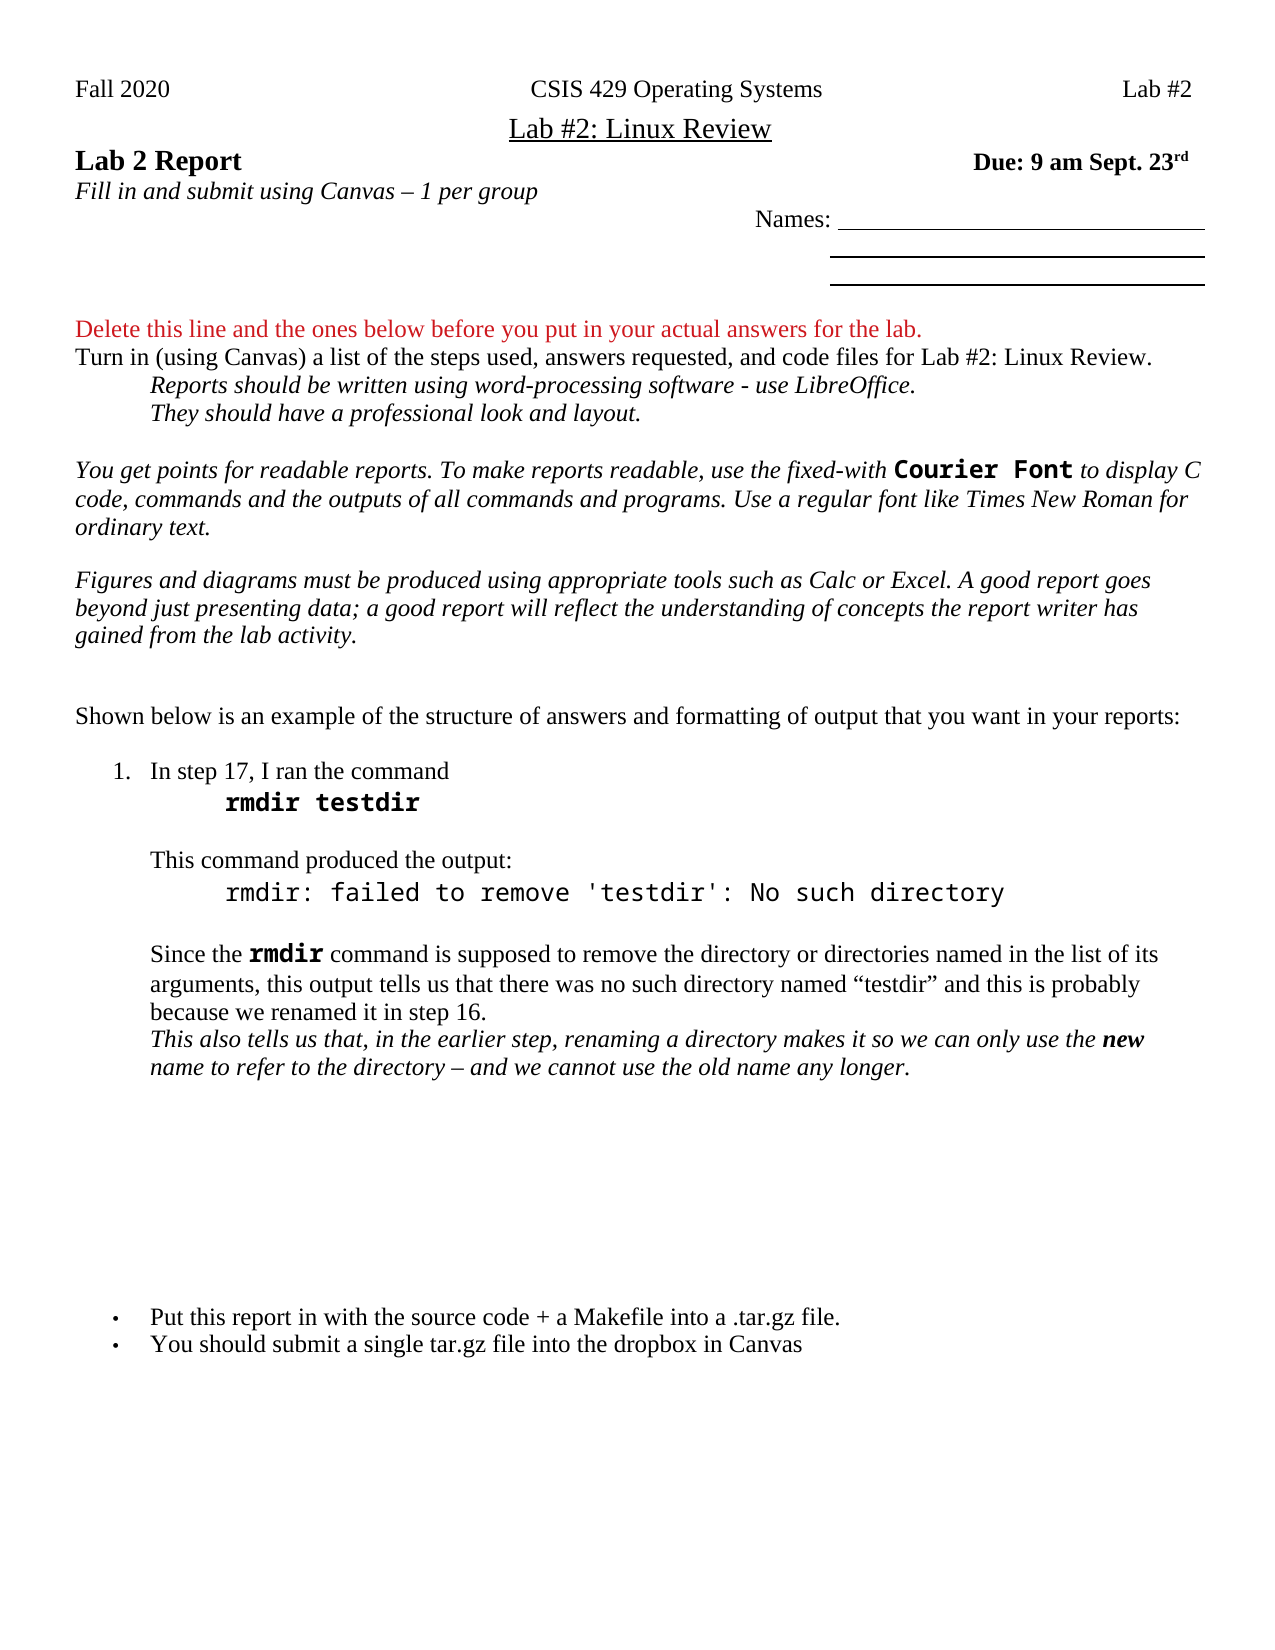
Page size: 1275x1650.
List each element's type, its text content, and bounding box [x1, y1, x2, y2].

text Reports should be written using word-processing software - use LibreOffice. [150, 371, 1205, 399]
text Names: [75, 205, 1205, 232]
list You should submit a single tar.gz file into the dropbox in Canvas [112, 1330, 1205, 1358]
text Figures and diagrams must be produced using appropriate tools such as Calc or Excel. A good report goes beyond just presenting data; a good report will reflect the understanding of concepts the report writer has gained from the lab activity. [75, 566, 1205, 649]
text Lab 2 Report Due: 9 am Sept. 23rd [75, 145, 1205, 177]
list This also tells us that, in the earlier step, renaming a directory makes it so we can only use the new name to refer to the directory – and we cannot use the old name any longer. [112, 1026, 1205, 1081]
text They should have a professional look and layout. [150, 399, 1205, 426]
subtitle Lab #2: Linux Review [75, 112, 1205, 145]
text Delete this line and the ones below before you put in your actual answers for the lab. [75, 316, 1205, 343]
text Turn in (using Canvas) a list of the steps used, answers requested, and code files for Lab #2: Linux Review. [75, 343, 1205, 371]
list Put this report in with the source code + a Makefile into a .tar.gz file. [112, 1303, 1205, 1330]
text Shown below is an example of the structure of answers and formatting of output that you want in your reports: [75, 702, 1205, 729]
list rmdir: failed to remove 'testdir': No such directory [187, 874, 1205, 908]
list rmdir testdir [187, 785, 1205, 819]
text You get points for readable reports. To make reports readable, use the fixed-with Courier Font to display C code, commands and the outputs of all commands and programs. Use a regular font like Times New Roman for ordinary text. [75, 451, 1205, 541]
list In step 17, I ran the command [112, 757, 1205, 785]
list Since the rmdir command is supposed to remove the directory or directories named in the list of its arguments, this output tells us that there was no such directory named “testdir” and this is probably because we renamed it in step 16. [112, 936, 1205, 1026]
text Fill in and submit using Canvas – 1 per group [75, 177, 1205, 205]
list This command produced the output: [112, 847, 1205, 874]
